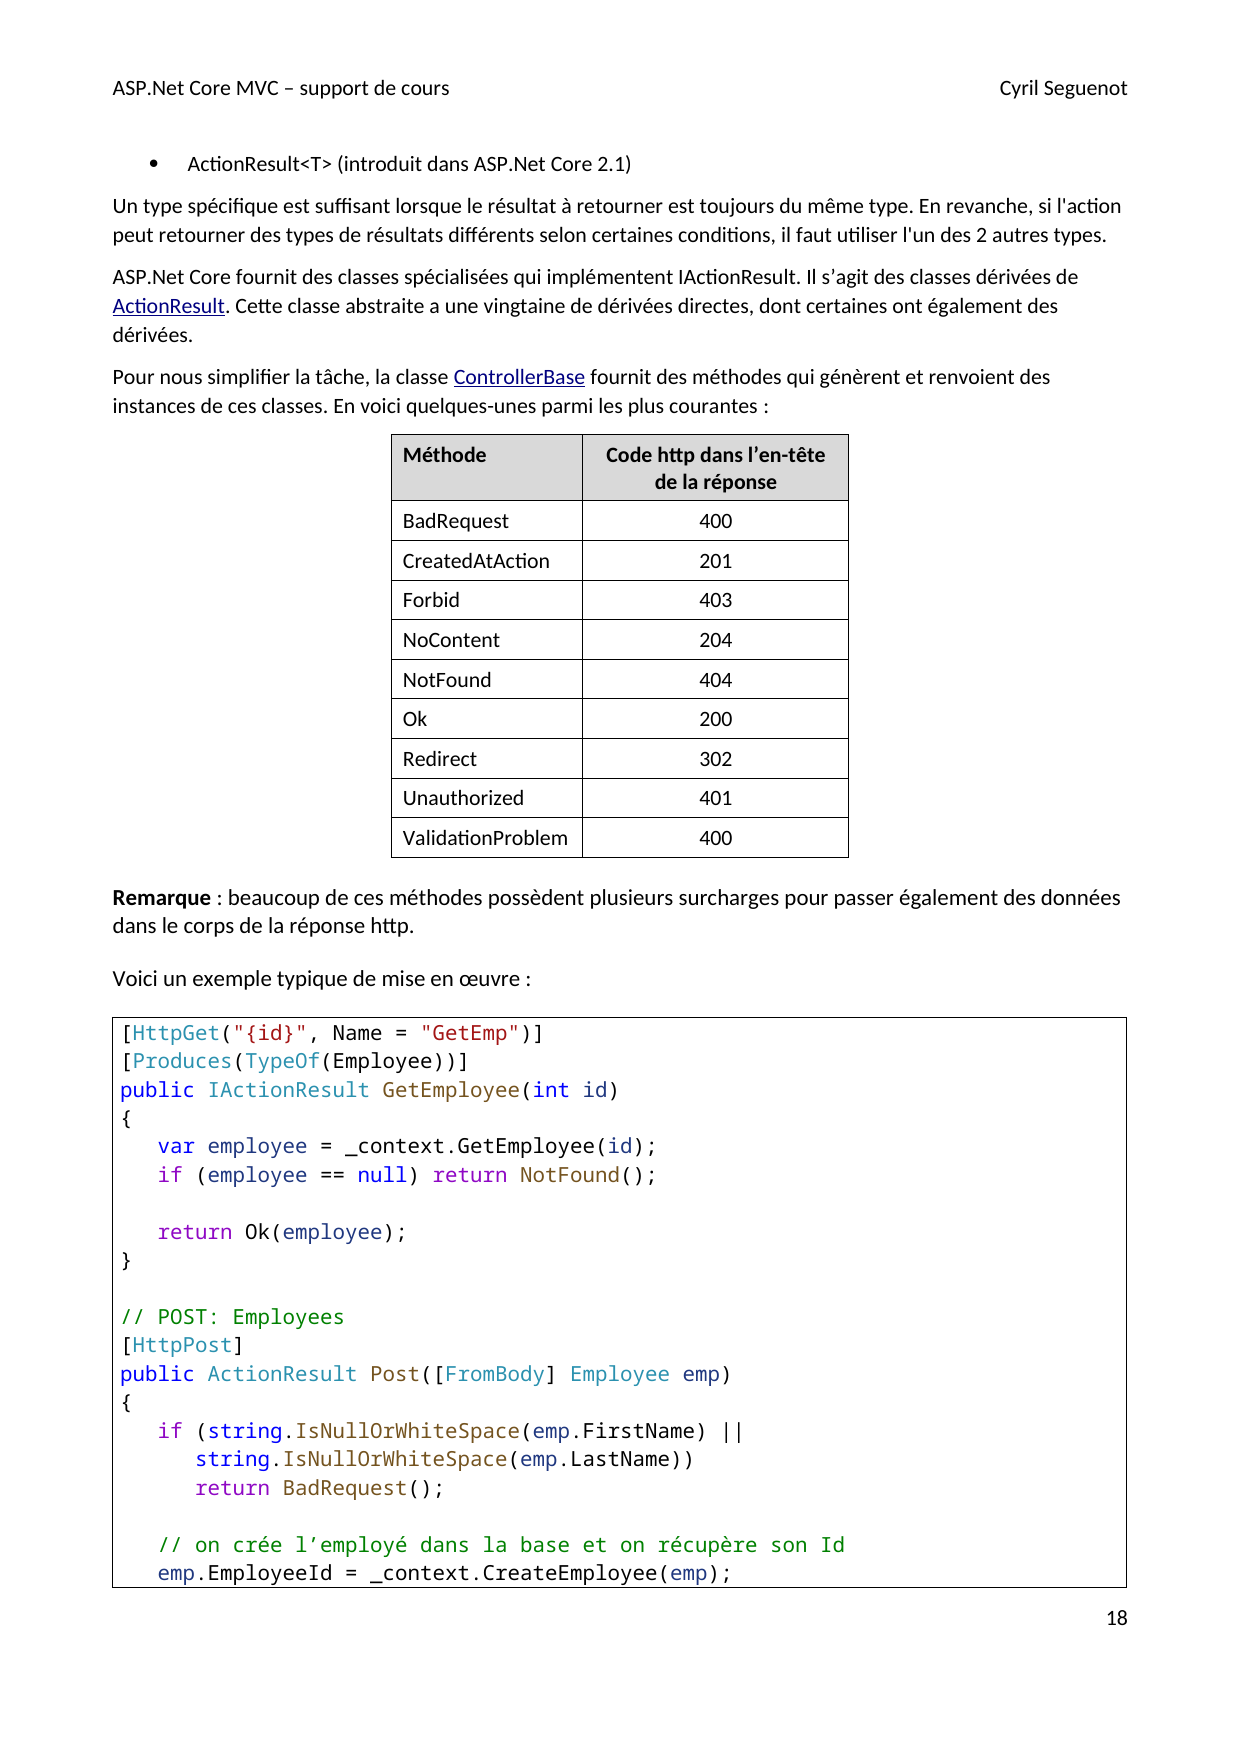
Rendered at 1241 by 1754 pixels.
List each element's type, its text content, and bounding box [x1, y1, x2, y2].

text Un type spécifique est suffisant lorsque le résultat à retourner est toujours du même type. En revanche, si l'action peut retourner des types de résultats différents selon certaines conditions, il faut utiliser l'un des 2 autres types. [112, 192, 1128, 248]
text ASP.Net Core fournit des classes spécialisées qui implémentent IActionResult. Il s’agit des classes dérivées de ActionResult. Cette classe abstraite a une vingtaine de dérivées directes, dont certaines ont également des dérivées. [112, 263, 1128, 348]
table_cell 201 [583, 541, 848, 579]
table_cell 404 [583, 660, 848, 698]
table_cell Forbid [392, 581, 582, 619]
table_cell Ok [392, 699, 582, 738]
table_cell 400 [583, 818, 848, 857]
table_cell BadRequest [392, 501, 582, 540]
table_cell CreatedAtAction [392, 541, 582, 579]
table_cell Redirect [392, 739, 582, 777]
text Remarque : beaucoup de ces méthodes possèdent plusieurs surcharges pour passer également des données dans le corps de la réponse http. [112, 883, 1128, 939]
table_cell 302 [583, 739, 848, 777]
list ActionResult<T> (introduit dans ASP.Net Core 2.1) [150, 150, 1128, 177]
text Pour nous simplifier la tâche, la classe ControllerBase fournit des méthodes qui génèrent et renvoient des instances de ces classes. En voici quelques-unes parmi les plus courantes : [112, 363, 1128, 419]
text Voici un exemple typique de mise en œuvre : [112, 964, 1128, 992]
table_header Méthode [392, 435, 582, 500]
table_cell 200 [583, 699, 848, 738]
table_cell 403 [583, 581, 848, 619]
table_cell Unauthorized [392, 779, 582, 817]
table_cell 400 [583, 501, 848, 540]
table_cell 204 [583, 620, 848, 659]
table_header Code http dans l’en-tête de la réponse [583, 435, 848, 500]
table_cell 401 [583, 779, 848, 817]
table_cell NotFound [392, 660, 582, 698]
table_cell NoContent [392, 620, 582, 659]
table_header [HttpGet("{id}", Name = "GetEmp")] [Produces(TypeOf(Employee))] public IActionResult GetEmployee(int id) { var employee = _context.GetEmployee(id); if (employee == null) return NotFound(); return Ok(employee); } // POST: Employees [HttpPost] public ActionResult Post([FromBody] Employee emp) { if (string.IsNullOrWhiteSpace(emp.FirstName) || string.IsNullOrWhiteSpace(emp.LastName)) return BadRequest(); // on crée l’employé dans la base et on récupère son Id emp.EmployeeId = _context.CreateEmployee(emp); [113, 1018, 1126, 1587]
table_cell ValidationProblem [392, 818, 582, 857]
